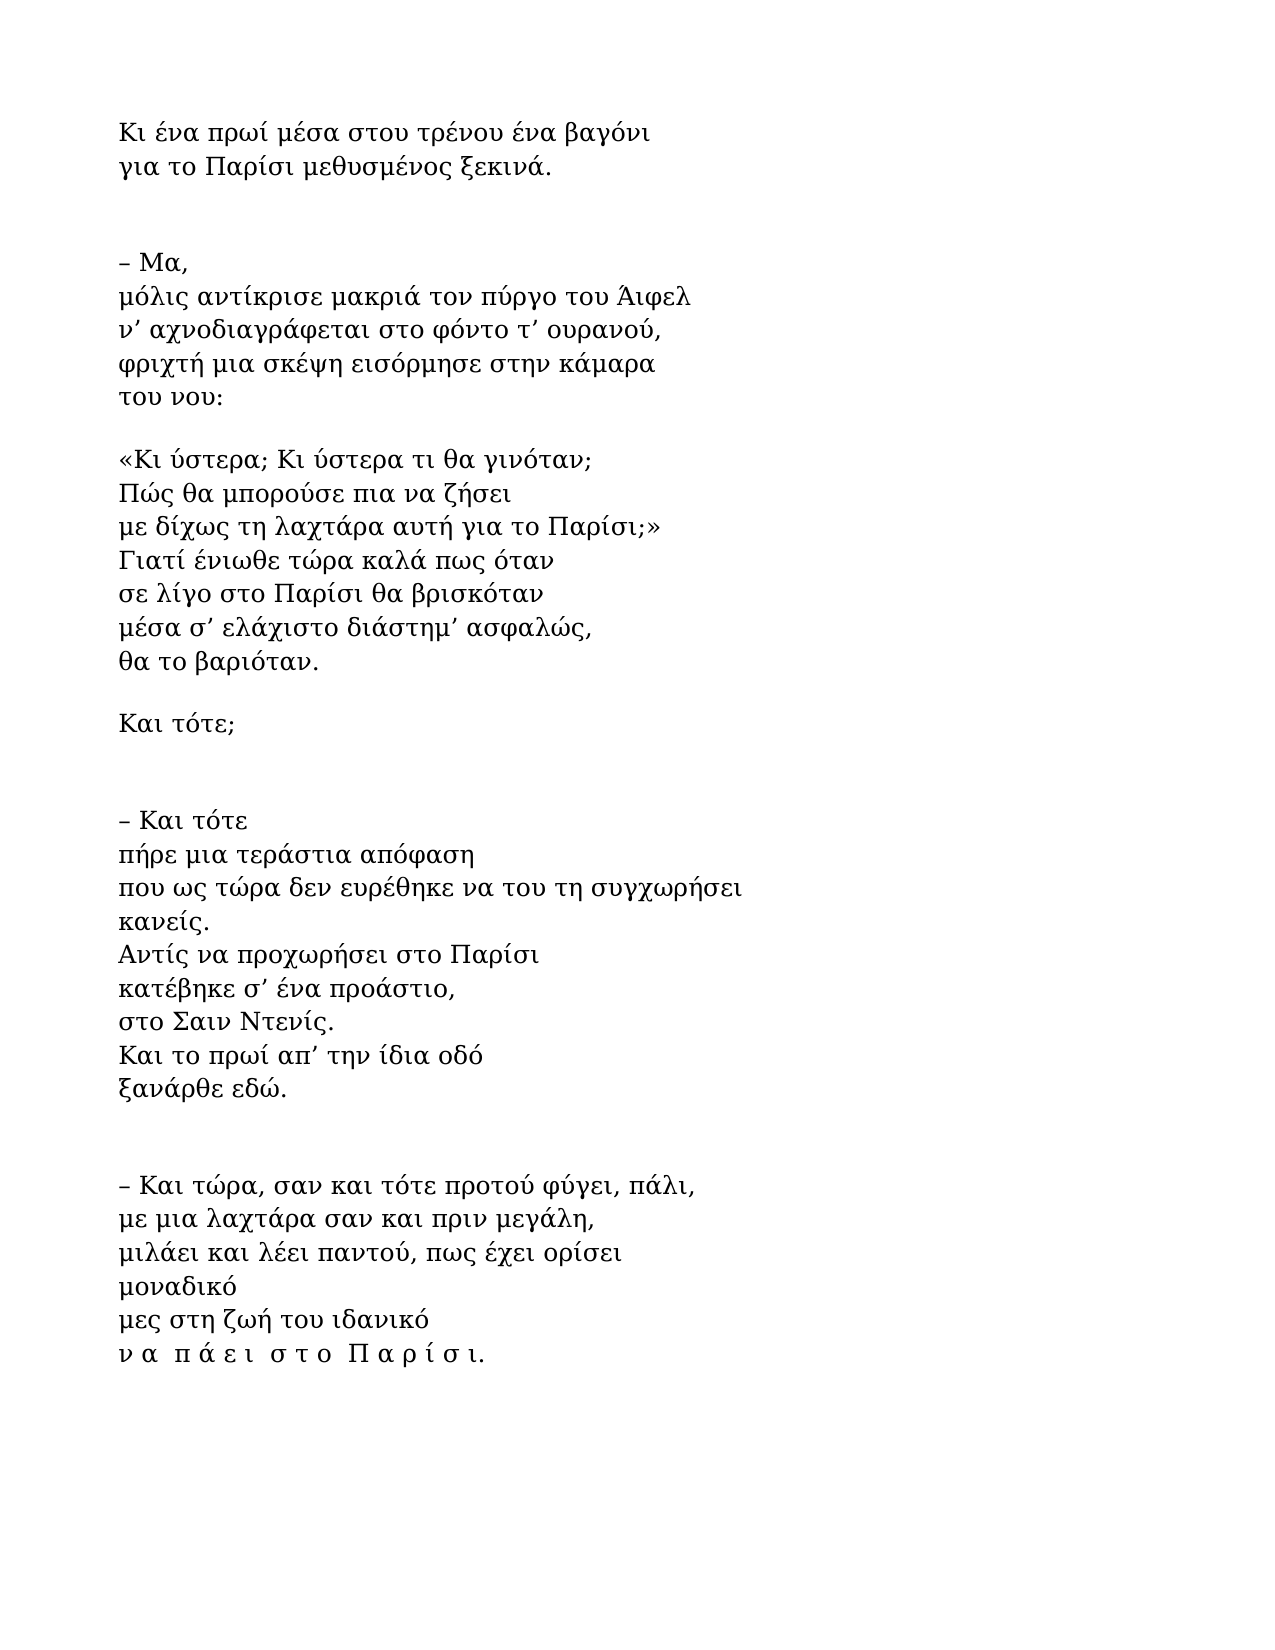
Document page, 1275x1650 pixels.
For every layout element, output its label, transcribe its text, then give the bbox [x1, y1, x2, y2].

text – Και τότε πήρε μια τεράστια απόφαση που ως τώρα δεν ευρέθηκε να του τη συγχωρήσει κανείς. Αντίς να προχωρήσει στο Παρίσι κατέβηκε σ’ ένα προάστιο, στο Σαιν Ντενίς. Και το πρωί απ’ την ίδια οδό ξανάρθε εδώ. [118, 773, 1157, 1104]
text – Και τώρα, σαν και τότε προτού φύγει, πάλι, με μια λαχτάρα σαν και πριν μεγάλη, μιλάει και λέει παντού, πως έχει ορίσει μοναδικό μες στη ζωή του ιδανικό ν α π ά ε ι σ τ ο Π α ρ ί σ ι. [118, 1138, 1157, 1368]
text «Κι ύστερα; Κι ύστερα τι θα γινόταν; Πώς θα μπορούσε πια να ζήσει με δίχως τη λαχτάρα αυτή για το Παρίσι;» Γιατί ένιωθε τώρα καλά πως όταν σε λίγο στο Παρίσι θα βρισκόταν μέσα σ’ ελάχιστο διάστημ’ ασφαλώς, θα το βαριόταν. [118, 445, 1157, 676]
text Κι ένα πρωί μέσα στου τρένου ένα βαγόνι για το Παρίσι μεθυσμένος ξεκινά. [118, 118, 1157, 181]
text – Μα, μόλις αντίκρισε μακριά τον πύργο του Άιφελ ν’ αχνοδιαγράφεται στο φόντο τ’ ουρανού, φριχτή μια σκέψη εισόρμησε στην κάμαρα του νου: [118, 215, 1157, 412]
text Και τότε; [118, 710, 1157, 739]
